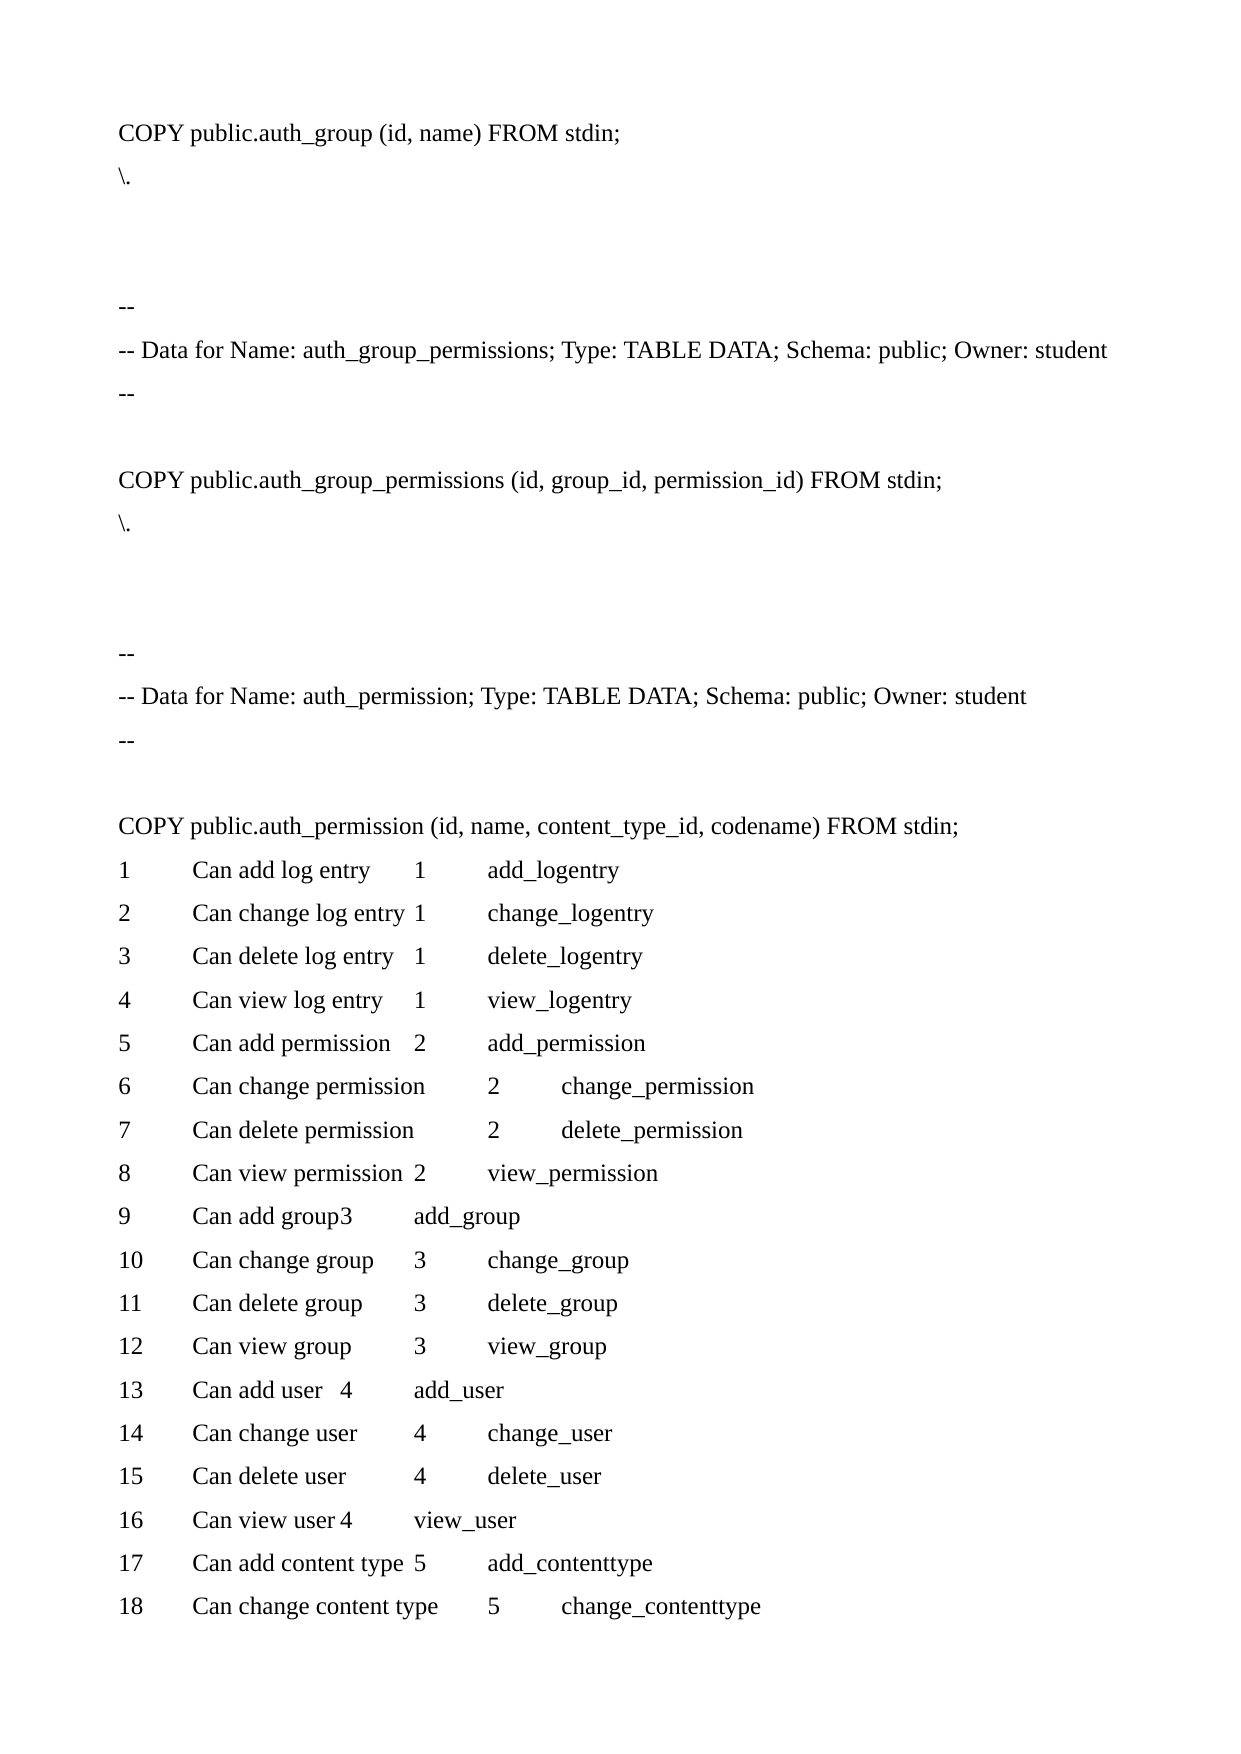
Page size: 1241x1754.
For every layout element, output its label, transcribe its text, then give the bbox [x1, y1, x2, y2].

text 12 Can view group 3 view_group [118, 1331, 1122, 1360]
text -- [118, 291, 1122, 320]
text 2 Can change log entry 1 change_logentry [118, 898, 1122, 927]
text 17 Can add content type 5 add_contenttype [118, 1548, 1122, 1577]
text 16 Can view user 4 view_user [118, 1505, 1122, 1533]
text 14 Can change user 4 change_user [118, 1418, 1122, 1447]
text -- [118, 378, 1122, 407]
text 8 Can view permission 2 view_permission [118, 1158, 1122, 1187]
text COPY public.auth_permission (id, name, content_type_id, codename) FROM stdin; [118, 811, 1122, 840]
text \. [118, 508, 1122, 537]
text COPY public.auth_group_permissions (id, group_id, permission_id) FROM stdin; [118, 465, 1122, 493]
text 3 Can delete log entry 1 delete_logentry [118, 941, 1122, 970]
text 1 Can add log entry 1 add_logentry [118, 855, 1122, 883]
text 4 Can view log entry 1 view_logentry [118, 985, 1122, 1013]
text -- Data for Name: auth_group_permissions; Type: TABLE DATA; Schema: public; Owner: student [118, 335, 1122, 363]
text -- Data for Name: auth_permission; Type: TABLE DATA; Schema: public; Owner: student [118, 681, 1122, 710]
text COPY public.auth_group (id, name) FROM stdin; [118, 118, 1122, 147]
text 11 Can delete group 3 delete_group [118, 1288, 1122, 1317]
text 10 Can change group 3 change_group [118, 1245, 1122, 1273]
text 7 Can delete permission 2 delete_permission [118, 1115, 1122, 1143]
text -- [118, 638, 1122, 667]
text \. [118, 161, 1122, 190]
text -- [118, 725, 1122, 753]
text 13 Can add user 4 add_user [118, 1375, 1122, 1403]
text 9 Can add group 3 add_group [118, 1201, 1122, 1230]
text 5 Can add permission 2 add_permission [118, 1028, 1122, 1057]
text 15 Can delete user 4 delete_user [118, 1461, 1122, 1490]
text 6 Can change permission 2 change_permission [118, 1071, 1122, 1100]
text 18 Can change content type 5 change_contenttype [118, 1591, 1122, 1620]
